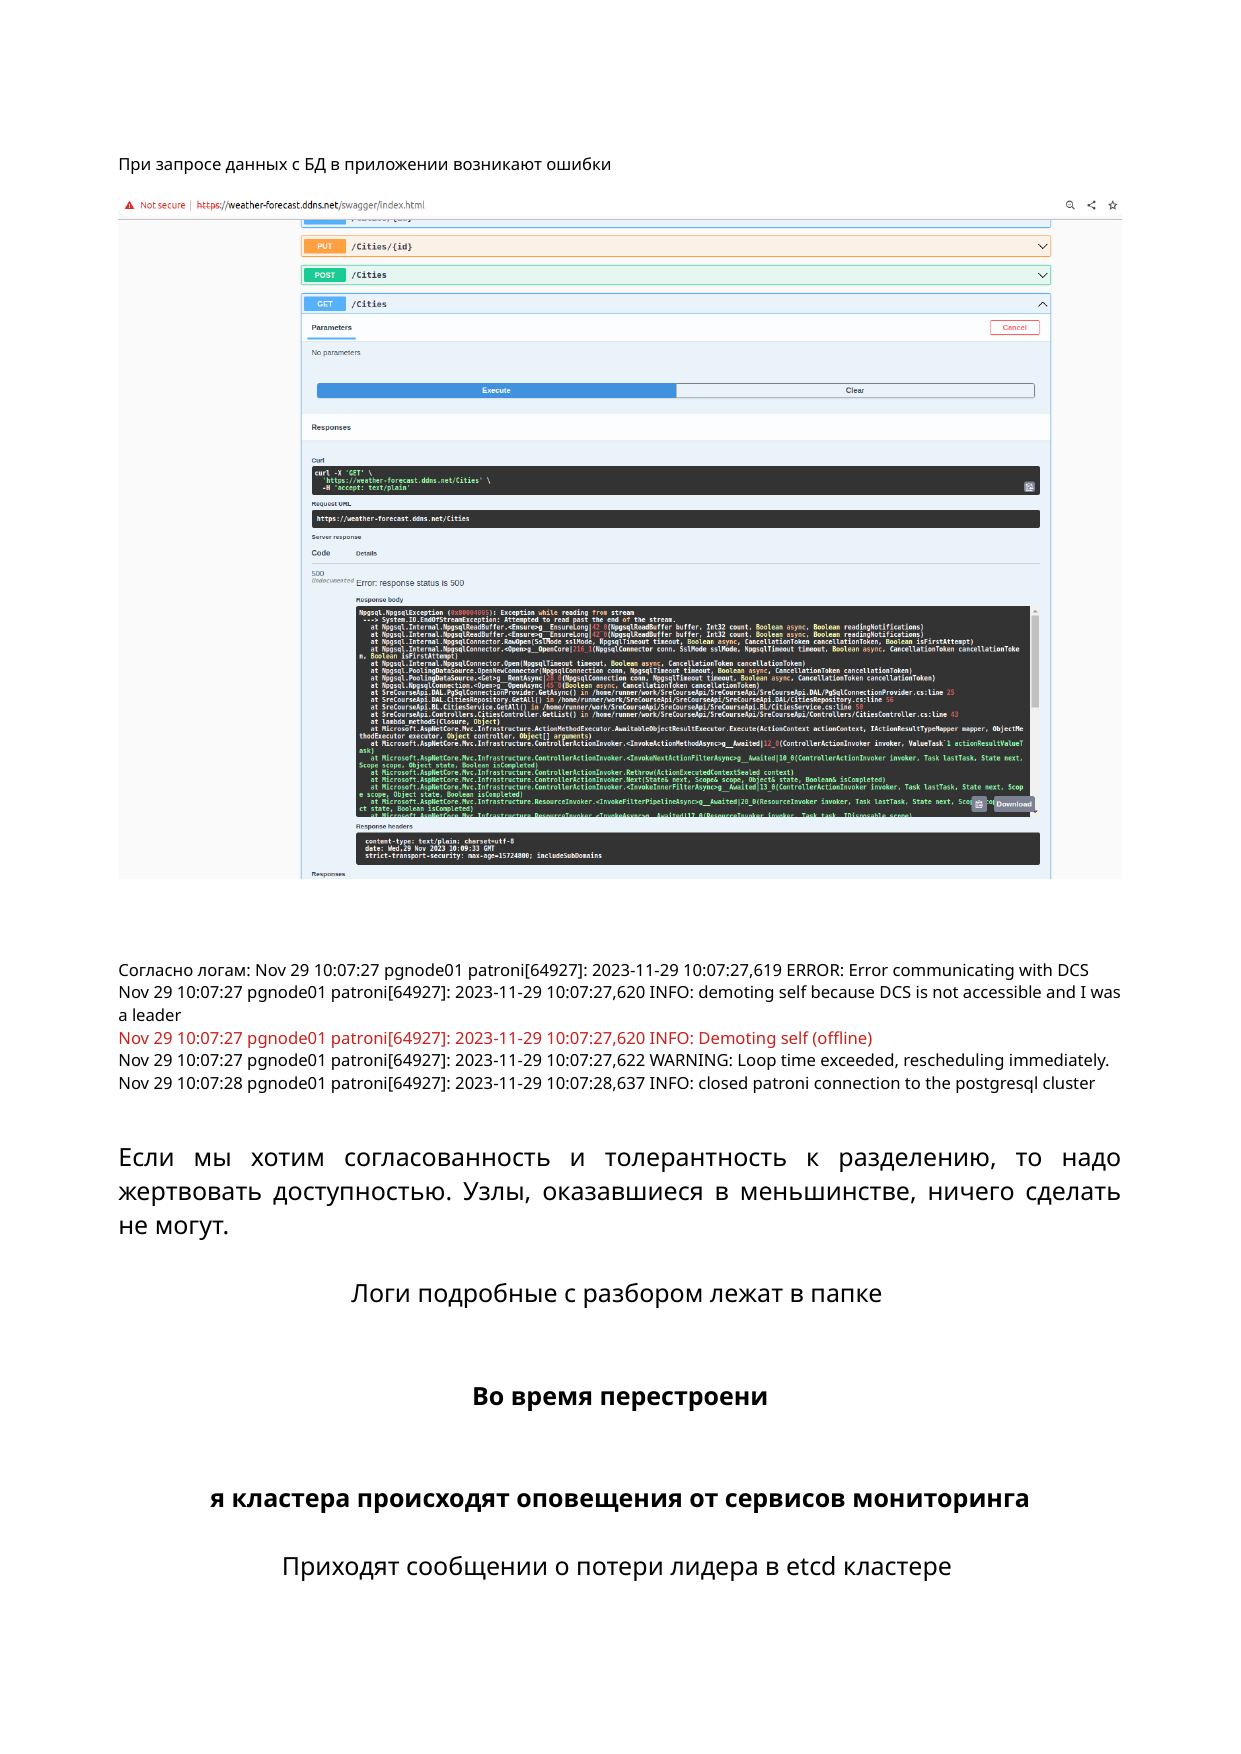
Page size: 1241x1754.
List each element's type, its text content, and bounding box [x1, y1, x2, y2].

text При запросе данных с БД в приложении возникают ошибки [118, 152, 1122, 175]
text Nov 29 10:07:28 pgnode01 patroni[64927]: 2023-11-29 10:07:28,637 INFO: closed patroni connection to the postgresql cluster [118, 1072, 1122, 1094]
text Nov 29 10:07:27 pgnode01 patroni[64927]: 2023-11-29 10:07:27,620 INFO: demoting self because DCS is not accessible and I was a leader [118, 981, 1122, 1026]
text Если мы хотим согласованность и толерантность к разделению, то надо жертвовать доступностью. Узлы, оказавшиеся в меньшинстве, ничего сделать не могут. [118, 1140, 1122, 1242]
picture [118, 197, 1123, 879]
text Согласно логам: Nov 29 10:07:27 pgnode01 patroni[64927]: 2023-11-29 10:07:27,619 ERROR: Error communicating with DCS [118, 958, 1122, 981]
text Nov 29 10:07:27 pgnode01 patroni[64927]: 2023-11-29 10:07:27,622 WARNING: Loop time exceeded, rescheduling immediately. [118, 1049, 1122, 1072]
text Во время перестроени [118, 1378, 1122, 1412]
text я кластера происходят оповещения от сервисов мониторинга [118, 1481, 1122, 1514]
text Nov 29 10:07:27 pgnode01 patroni[64927]: 2023-11-29 10:07:27,620 INFO: Demoting self (offline) [118, 1026, 1122, 1049]
text Логи подробные с разбором лежат в папке [118, 1276, 1122, 1310]
text Приходят сообщении о потери лидера в etcd кластере [118, 1549, 1122, 1583]
